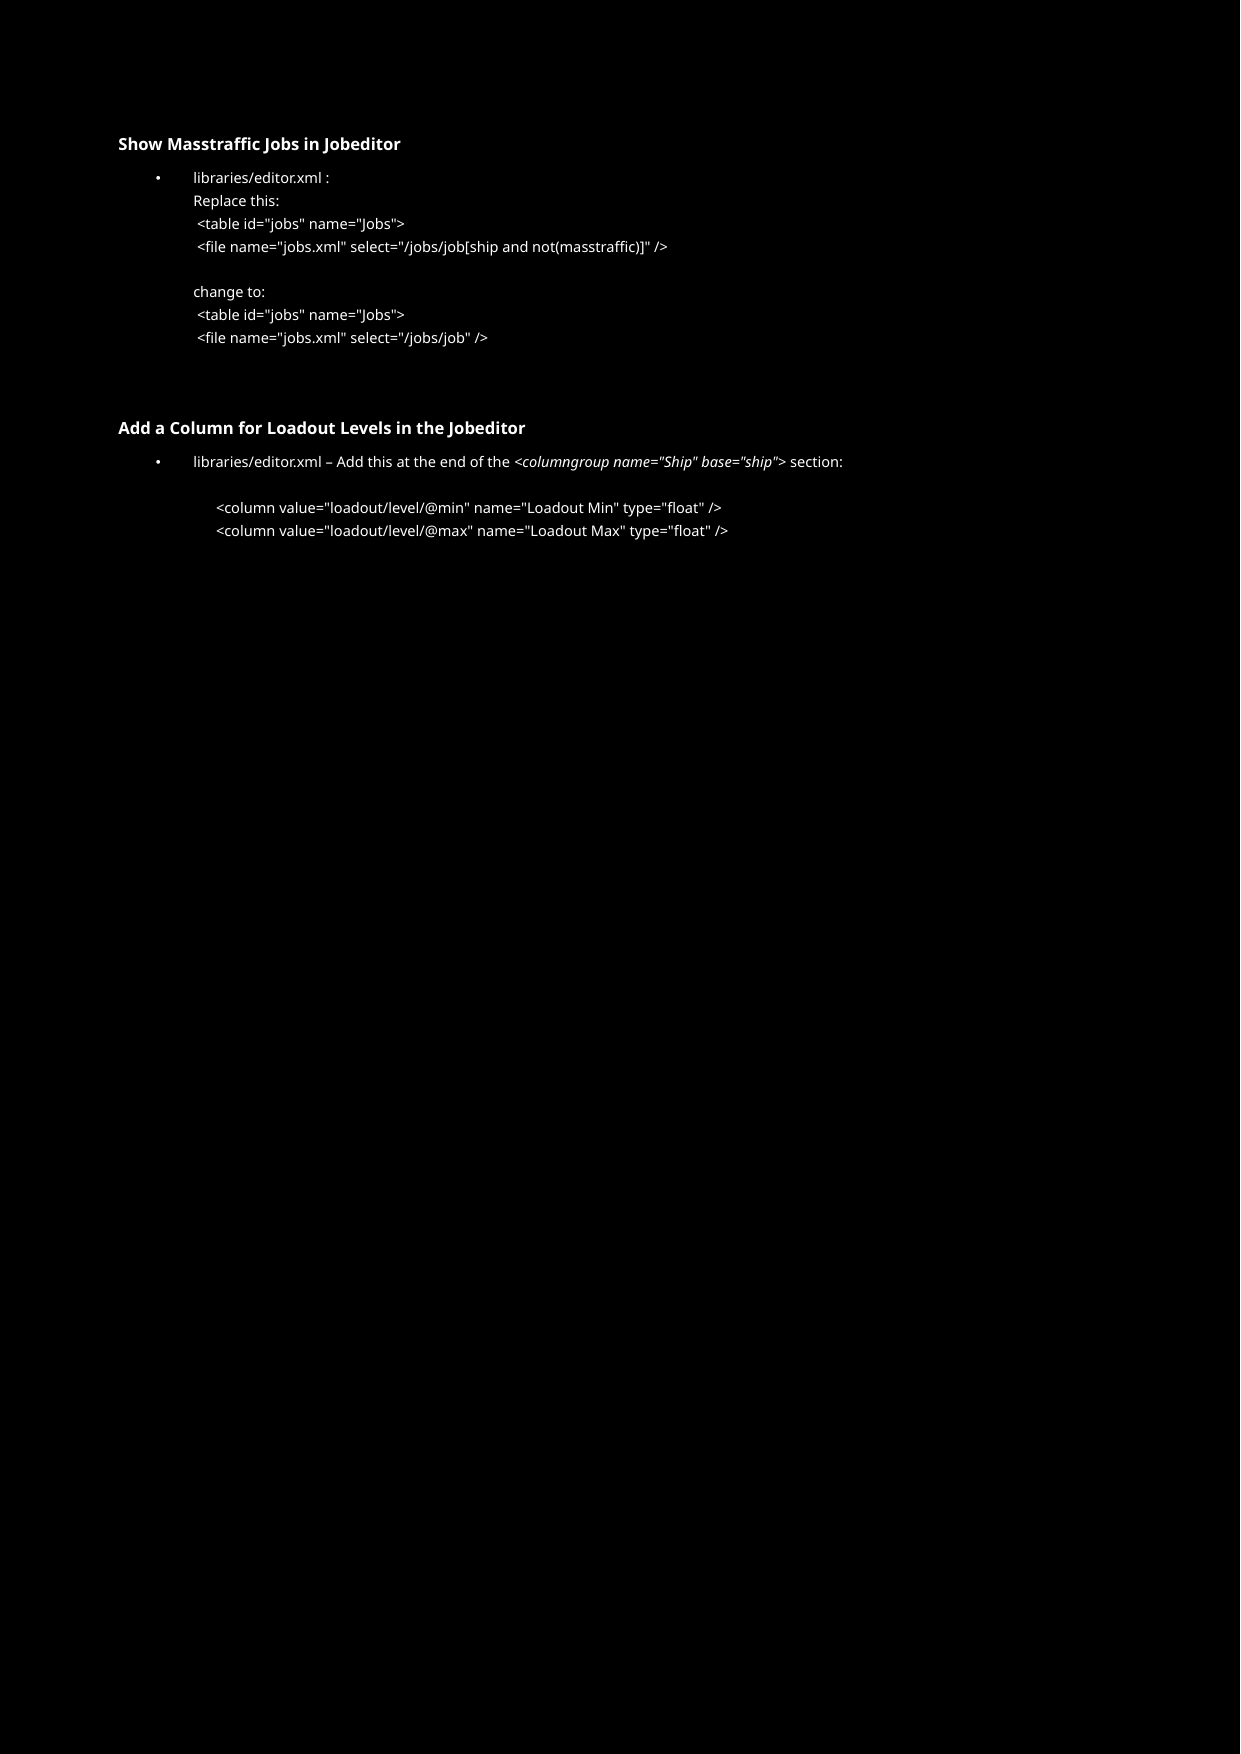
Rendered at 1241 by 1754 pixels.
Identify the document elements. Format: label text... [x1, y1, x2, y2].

list libraries/editor.xml : Replace this: <table id="jobs" name="Jobs"> <file name="jobs.xml" select="/jobs/job[ship and not(masstraffic)]" /> change to: <table id="jobs" name="Jobs"> <file name="jobs.xml" select="/jobs/job" /> [156, 168, 1122, 347]
subtitle Add a Column for Loadout Levels in the Jobeditor [118, 417, 1122, 440]
list libraries/editor.xml – Add this at the end of the <columngroup name="Ship" base="ship"> section: <column value="loadout/level/@min" name="Loadout Min" type="float" /> <column value="loadout/level/@max" name="Loadout Max" type="float" /> [156, 452, 1122, 541]
subtitle Show Masstraffic Jobs in Jobeditor [118, 133, 1122, 155]
